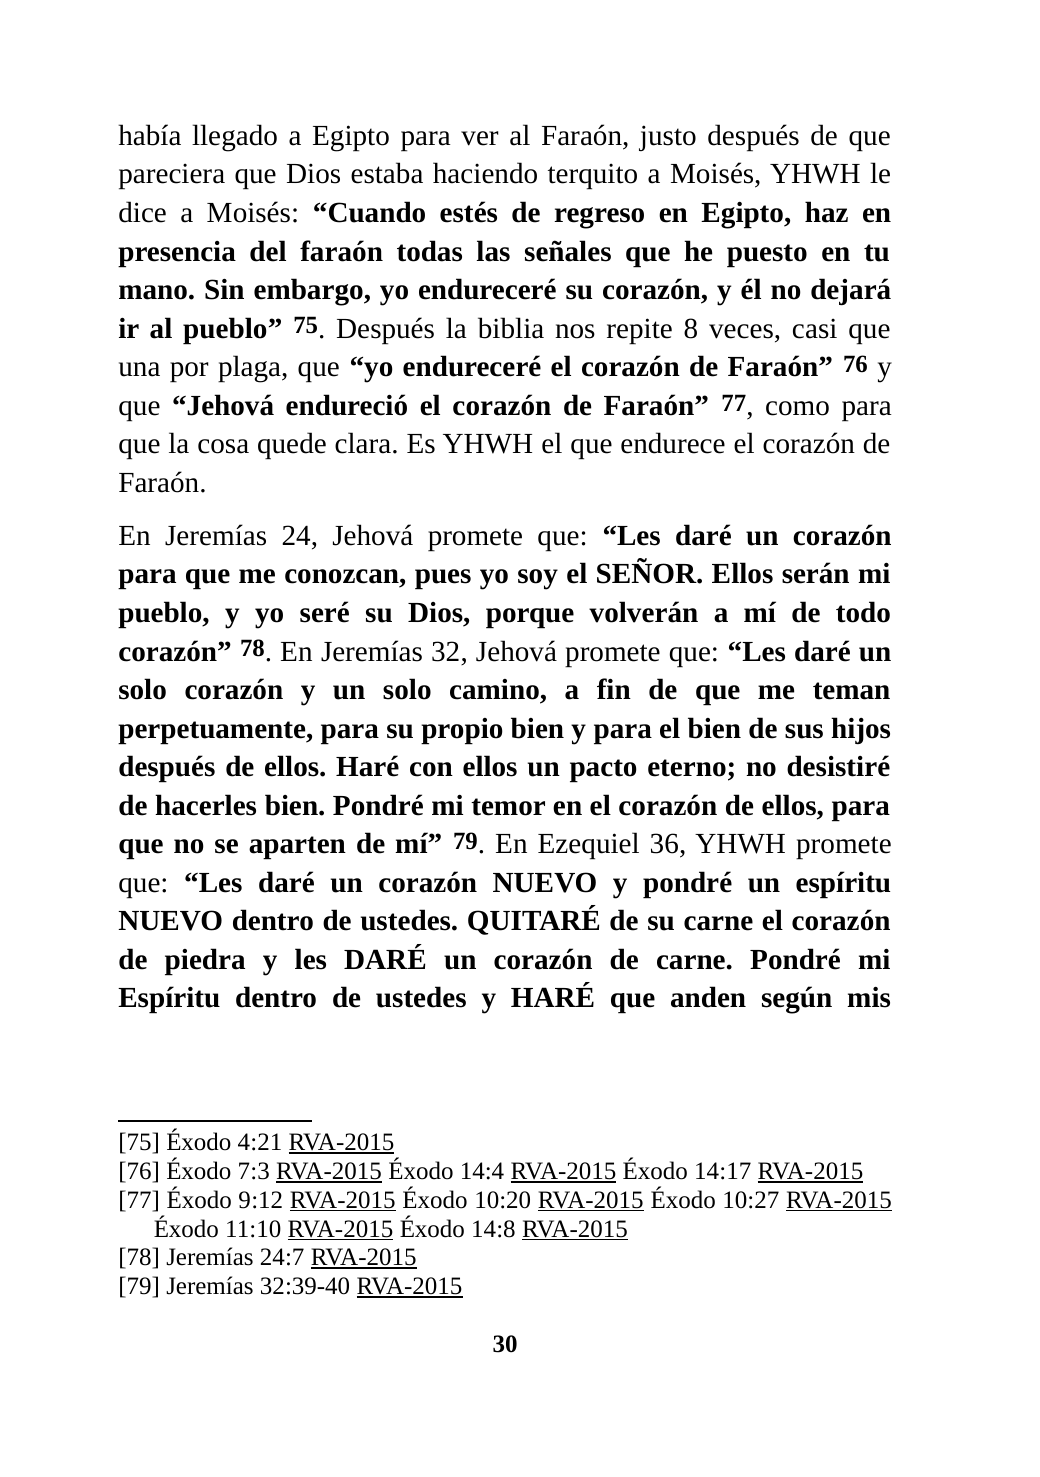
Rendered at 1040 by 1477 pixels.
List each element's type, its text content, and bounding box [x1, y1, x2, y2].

text Jeremías 32:39-40 RVA-2015 [118, 1271, 892, 1300]
text Éxodo 4:21 RVA-2015 [118, 1127, 892, 1156]
text había llegado a Egipto para ver al Faraón, justo después de que pareciera que Dios estaba haciendo terquito a Moisés, YHWH le dice a Moisés: “Cuando estés de regreso en Egipto, haz en presencia del faraón todas las señales que he puesto en tu mano. Sin embargo, yo endureceré su corazón, y él no dejará ir al pueblo” . Después la biblia nos repite 8 veces, casi que una por plaga, que “yo endureceré el corazón de Faraón” y que “Jehová endureció el corazón de Faraón” , como para que la cosa quede clara. Es YHWH el que endurece el corazón de Faraón. [118, 118, 892, 498]
text Jeremías 24:7 RVA-2015 [118, 1242, 892, 1271]
text En Jeremías 24, Jehová promete que: “Les daré un corazón para que me conozcan, pues yo soy el SEÑOR. Ellos serán mi pueblo, y yo seré su Dios, porque volverán a mí de todo corazón” . En Jeremías 32, Jehová promete que: “Les daré un solo corazón y un solo camino, a fin de que me teman perpetuamente, para su propio bien y para el bien de sus hijos después de ellos. Haré con ellos un pacto eterno; no desistiré de hacerles bien. Pondré mi temor en el corazón de ellos, para que no se aparten de mí” . En Ezequiel 36, YHWH promete que: “Les daré un corazón NUEVO y pondré un espíritu NUEVO dentro de ustedes. QUITARÉ de su carne el corazón de piedra y les DARÉ un corazón de carne. Pondré mi Espíritu dentro de ustedes y HARÉ que anden según mis [118, 518, 892, 1014]
text Éxodo 9:12 RVA-2015 Éxodo 10:20 RVA-2015 Éxodo 10:27 RVA-2015 Éxodo 11:10 RVA-2015 Éxodo 14:8 RVA-2015 [118, 1185, 892, 1242]
text Éxodo 7:3 RVA-2015 Éxodo 14:4 RVA-2015 Éxodo 14:17 RVA-2015 [118, 1156, 892, 1185]
